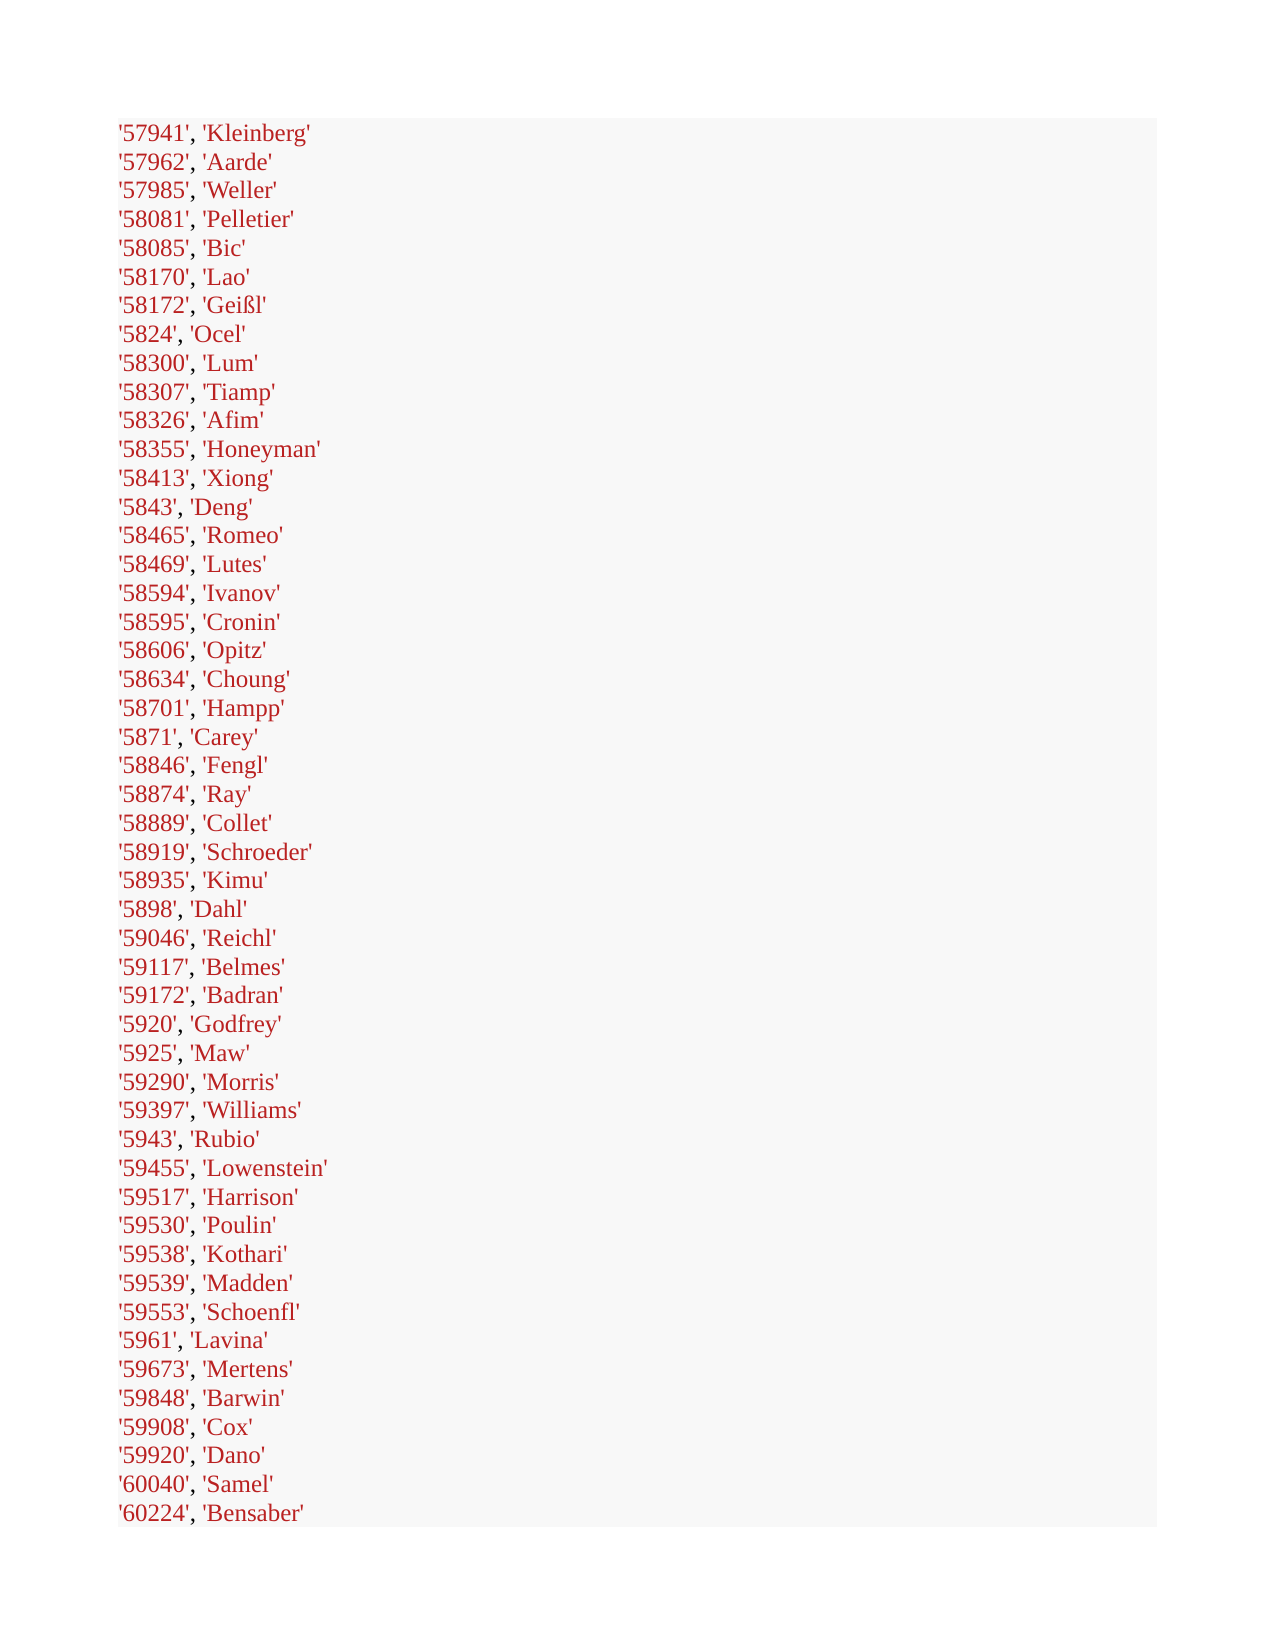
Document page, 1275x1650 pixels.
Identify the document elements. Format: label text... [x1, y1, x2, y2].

text '5824', 'Ocel' [118, 319, 1157, 348]
text '58413', 'Xiong' [118, 463, 1157, 492]
text '59530', 'Poulin' [118, 1211, 1157, 1239]
text '59920', 'Dano' [118, 1441, 1157, 1469]
text '58889', 'Collet' [118, 808, 1157, 837]
text '58606', 'Opitz' [118, 636, 1157, 664]
text '58701', 'Hampp' [118, 693, 1157, 722]
text '58465', 'Romeo' [118, 521, 1157, 549]
text '58634', 'Choung' [118, 664, 1157, 693]
text '58595', 'Cronin' [118, 607, 1157, 636]
text '58594', 'Ivanov' [118, 578, 1157, 607]
text '59455', 'Lowenstein' [118, 1153, 1157, 1182]
text '58846', 'Fengl' [118, 751, 1157, 779]
text '58172', 'Geißl' [118, 291, 1157, 319]
text '59046', 'Reichl' [118, 923, 1157, 952]
text '59117', 'Belmes' [118, 952, 1157, 981]
text '59172', 'Badran' [118, 981, 1157, 1009]
text '57941', 'Kleinberg' [118, 118, 1157, 147]
text '58307', 'Tiamp' [118, 377, 1157, 406]
text '58170', 'Lao' [118, 262, 1157, 291]
text '59673', 'Mertens' [118, 1354, 1157, 1383]
text '58469', 'Lutes' [118, 549, 1157, 578]
text '58874', 'Ray' [118, 779, 1157, 808]
text '58935', 'Kimu' [118, 866, 1157, 894]
text '58085', 'Bic' [118, 233, 1157, 262]
text '59290', 'Morris' [118, 1067, 1157, 1096]
text '57962', 'Aarde' [118, 147, 1157, 176]
text '59908', 'Cox' [118, 1412, 1157, 1441]
text '5925', 'Maw' [118, 1038, 1157, 1067]
text '5961', 'Lavina' [118, 1326, 1157, 1354]
text '57985', 'Weller' [118, 176, 1157, 204]
text '60040', 'Samel' [118, 1469, 1157, 1498]
text '5920', 'Godfrey' [118, 1009, 1157, 1038]
text '58081', 'Pelletier' [118, 204, 1157, 233]
text '59517', 'Harrison' [118, 1182, 1157, 1211]
text '5898', 'Dahl' [118, 894, 1157, 923]
text '5943', 'Rubio' [118, 1124, 1157, 1153]
text '59397', 'Williams' [118, 1096, 1157, 1124]
text '59848', 'Barwin' [118, 1383, 1157, 1412]
text '58355', 'Honeyman' [118, 434, 1157, 463]
text '58300', 'Lum' [118, 348, 1157, 377]
text '59538', 'Kothari' [118, 1239, 1157, 1268]
text '5843', 'Deng' [118, 492, 1157, 521]
text '59553', 'Schoenfl' [118, 1297, 1157, 1326]
text '58326', 'Afim' [118, 406, 1157, 434]
text '58919', 'Schroeder' [118, 837, 1157, 866]
text '60224', 'Bensaber' [118, 1498, 1157, 1527]
text '5871', 'Carey' [118, 722, 1157, 751]
text '59539', 'Madden' [118, 1268, 1157, 1297]
